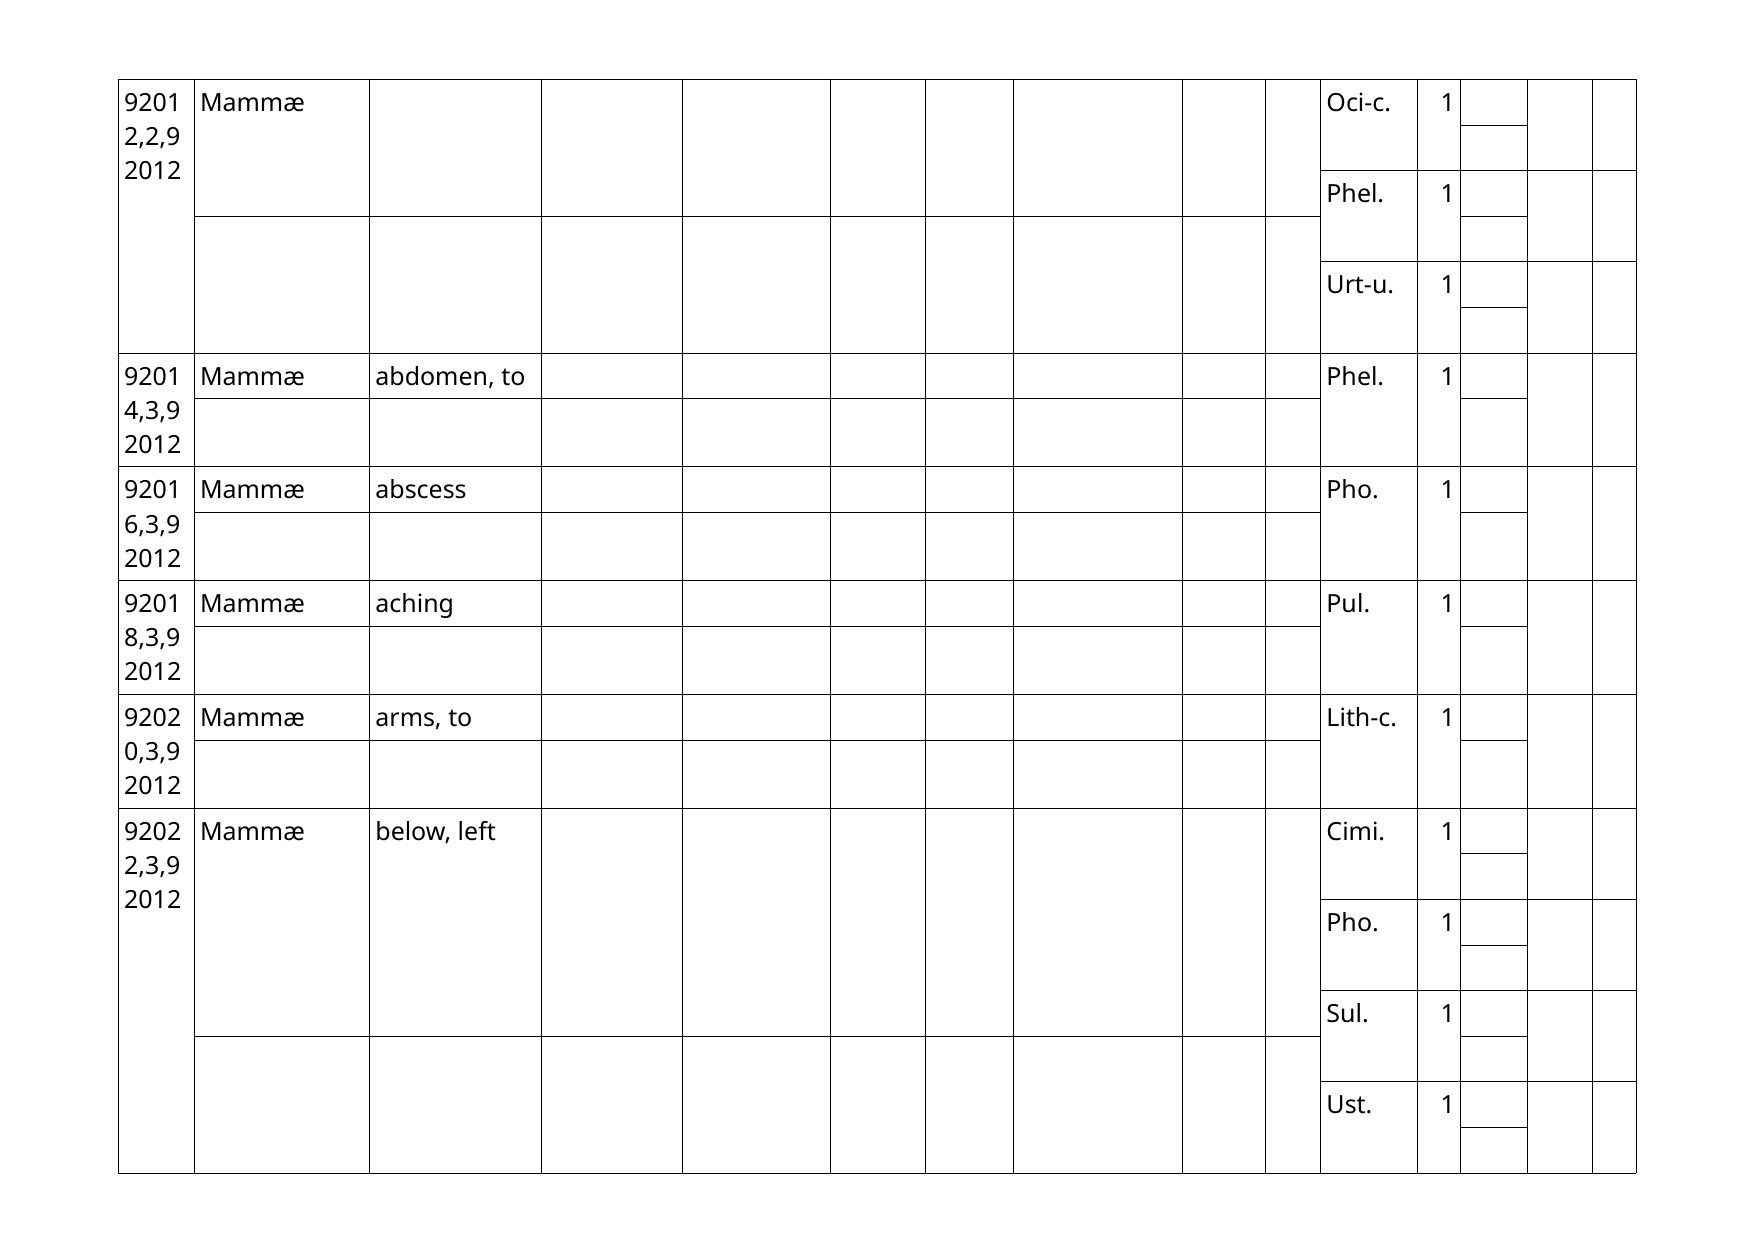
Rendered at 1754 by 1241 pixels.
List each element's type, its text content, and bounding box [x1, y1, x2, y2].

table_cell 1 [1418, 80, 1460, 170]
table_cell [1183, 80, 1265, 216]
table_cell [926, 217, 1013, 353]
table_cell [1461, 946, 1527, 990]
table_cell [1528, 1082, 1592, 1173]
table_cell [370, 1037, 541, 1173]
table_cell [926, 80, 1013, 216]
table_cell 92012,2,92012 [119, 80, 194, 353]
table_cell [1593, 1082, 1636, 1173]
table_cell [1593, 467, 1636, 580]
table_cell [1593, 171, 1636, 261]
table_cell [195, 217, 369, 353]
table_cell [831, 354, 925, 398]
table_cell [370, 217, 541, 353]
table_cell [1266, 354, 1320, 398]
table_cell [1461, 399, 1527, 466]
table_cell [831, 1037, 925, 1173]
table_cell [1593, 695, 1636, 808]
table_cell [1266, 581, 1320, 626]
table_cell Ust. [1321, 1082, 1417, 1173]
table_cell [926, 809, 1013, 1036]
table_cell [542, 741, 682, 808]
table_cell [1461, 171, 1527, 216]
table_cell 1 [1418, 809, 1460, 899]
table_cell [1461, 741, 1527, 808]
table_cell 1 [1418, 354, 1460, 466]
table_cell [926, 399, 1013, 466]
table_cell [370, 399, 541, 466]
table_cell 1 [1418, 1082, 1460, 1173]
table_cell [1266, 1037, 1320, 1173]
table_cell [1461, 581, 1527, 626]
table_cell [370, 627, 541, 694]
table_cell [1461, 1082, 1527, 1127]
table_cell [1461, 354, 1527, 398]
table_cell 1 [1418, 262, 1460, 353]
table_cell [926, 467, 1013, 512]
table_cell Phel. [1321, 171, 1417, 261]
table_cell [926, 695, 1013, 739]
table_cell [1593, 354, 1636, 466]
table_cell [1528, 171, 1592, 261]
table_cell [542, 581, 682, 626]
table_cell [195, 627, 369, 694]
table_cell [1183, 399, 1265, 466]
table_cell [1183, 1037, 1265, 1173]
table_cell Pho. [1321, 467, 1417, 580]
table_cell [683, 695, 830, 739]
table_cell [683, 513, 830, 580]
table_cell Mammæ [195, 581, 369, 626]
table_cell [1461, 262, 1527, 307]
table_cell [1014, 354, 1182, 398]
table_cell [1593, 991, 1636, 1081]
table_cell 92014,3,92012 [119, 354, 194, 466]
table_cell [542, 80, 682, 216]
table_cell [1461, 900, 1527, 944]
table_cell Lith-c. [1321, 695, 1417, 808]
table_cell [542, 627, 682, 694]
table_cell [1593, 581, 1636, 694]
table_cell [1461, 308, 1527, 353]
table_cell [195, 1037, 369, 1173]
table_cell [1528, 80, 1592, 170]
table_cell [542, 399, 682, 466]
table_cell [1461, 809, 1527, 853]
table_cell [1528, 354, 1592, 466]
table_cell below, left [370, 809, 541, 1036]
table_cell [1183, 695, 1265, 739]
table_cell [683, 809, 830, 1036]
table_cell [1014, 627, 1182, 694]
table_cell [1183, 217, 1265, 353]
table_cell [926, 1037, 1013, 1173]
table_cell Pho. [1321, 900, 1417, 990]
table_cell [1183, 627, 1265, 694]
table_cell [1014, 809, 1182, 1036]
table_cell 1 [1418, 467, 1460, 580]
table_cell [1014, 467, 1182, 512]
table_cell Mammæ [195, 354, 369, 398]
table_cell [370, 513, 541, 580]
table_cell [1461, 467, 1527, 512]
table_cell [831, 399, 925, 466]
table_cell Pul. [1321, 581, 1417, 694]
table_cell [1266, 741, 1320, 808]
table_cell [683, 741, 830, 808]
table_cell [831, 80, 925, 216]
table_cell abscess [370, 467, 541, 512]
table_cell [1266, 467, 1320, 512]
table_cell [1461, 126, 1527, 170]
table_cell Sul. [1321, 991, 1417, 1081]
table_cell aching [370, 581, 541, 626]
table_cell [926, 627, 1013, 694]
table_cell [1461, 217, 1527, 261]
table_cell [1266, 627, 1320, 694]
table_cell [831, 581, 925, 626]
table_cell [1528, 809, 1592, 899]
table_cell [1528, 991, 1592, 1081]
table_cell [1266, 399, 1320, 466]
table_cell [1014, 695, 1182, 739]
table_cell [683, 467, 830, 512]
table_cell 1 [1418, 991, 1460, 1081]
table_cell Mammæ [195, 695, 369, 739]
table_cell [542, 467, 682, 512]
table_cell [1183, 467, 1265, 512]
table_cell [683, 399, 830, 466]
table_cell 1 [1418, 900, 1460, 990]
table_cell [542, 217, 682, 353]
table_cell arms, to [370, 695, 541, 739]
table_cell [542, 809, 682, 1036]
table_cell [683, 80, 830, 216]
table_cell [195, 399, 369, 466]
table_cell [1593, 809, 1636, 899]
table_cell [542, 513, 682, 580]
table_cell Mammæ [195, 80, 369, 216]
table_cell 92022,3,92012 [119, 809, 194, 1173]
table_cell 92016,3,92012 [119, 467, 194, 580]
table_cell [1593, 80, 1636, 170]
table_cell Urt-u. [1321, 262, 1417, 353]
table_cell [1528, 262, 1592, 353]
table_cell [1183, 513, 1265, 580]
table_cell [1014, 1037, 1182, 1173]
table_cell [926, 581, 1013, 626]
table_cell [831, 741, 925, 808]
table_cell [1528, 467, 1592, 580]
table_cell [1461, 695, 1527, 739]
table_cell [1528, 695, 1592, 808]
table_cell [831, 513, 925, 580]
table_cell [542, 1037, 682, 1173]
table_cell [1528, 581, 1592, 694]
table_cell 1 [1418, 171, 1460, 261]
table_cell [683, 354, 830, 398]
table_cell [926, 513, 1013, 580]
table_cell [1014, 399, 1182, 466]
table_cell [195, 741, 369, 808]
table_cell [1266, 217, 1320, 353]
table_cell [542, 695, 682, 739]
table_cell [1014, 217, 1182, 353]
table_cell [1266, 809, 1320, 1036]
table_cell Cimi. [1321, 809, 1417, 899]
table_cell [1266, 80, 1320, 216]
table_cell 1 [1418, 695, 1460, 808]
table_cell Mammæ [195, 809, 369, 1036]
table_cell [1461, 1128, 1527, 1173]
table_cell [1461, 991, 1527, 1036]
table_cell [831, 627, 925, 694]
table_cell [831, 467, 925, 512]
table_cell [370, 741, 541, 808]
table_cell [1461, 80, 1527, 124]
table_cell [1014, 513, 1182, 580]
table_cell abdomen, to [370, 354, 541, 398]
table_cell Oci-c. [1321, 80, 1417, 170]
table_cell [683, 581, 830, 626]
table_cell [683, 1037, 830, 1173]
table_cell [1461, 513, 1527, 580]
table_cell [1014, 581, 1182, 626]
table_cell [1183, 741, 1265, 808]
table_cell 92020,3,92012 [119, 695, 194, 808]
table_cell [831, 695, 925, 739]
table_cell 92018,3,92012 [119, 581, 194, 694]
table_cell [926, 354, 1013, 398]
table_cell [1461, 1037, 1527, 1081]
table_cell Mammæ [195, 467, 369, 512]
table_cell [926, 741, 1013, 808]
table_cell Phel. [1321, 354, 1417, 466]
table_cell [370, 80, 541, 216]
table_cell [1528, 900, 1592, 990]
table_cell [195, 513, 369, 580]
table_cell [1593, 900, 1636, 990]
table_cell [1593, 262, 1636, 353]
table_cell [542, 354, 682, 398]
table_cell [683, 627, 830, 694]
table_cell 1 [1418, 581, 1460, 694]
table_cell [1014, 741, 1182, 808]
table_cell [1461, 627, 1527, 694]
table_cell [831, 217, 925, 353]
table_cell [831, 809, 925, 1036]
table_cell [1461, 854, 1527, 899]
table_cell [1014, 80, 1182, 216]
table_cell [683, 217, 830, 353]
table_cell [1183, 581, 1265, 626]
table_cell [1183, 809, 1265, 1036]
table_cell [1266, 513, 1320, 580]
table_cell [1266, 695, 1320, 739]
table_cell [1183, 354, 1265, 398]
